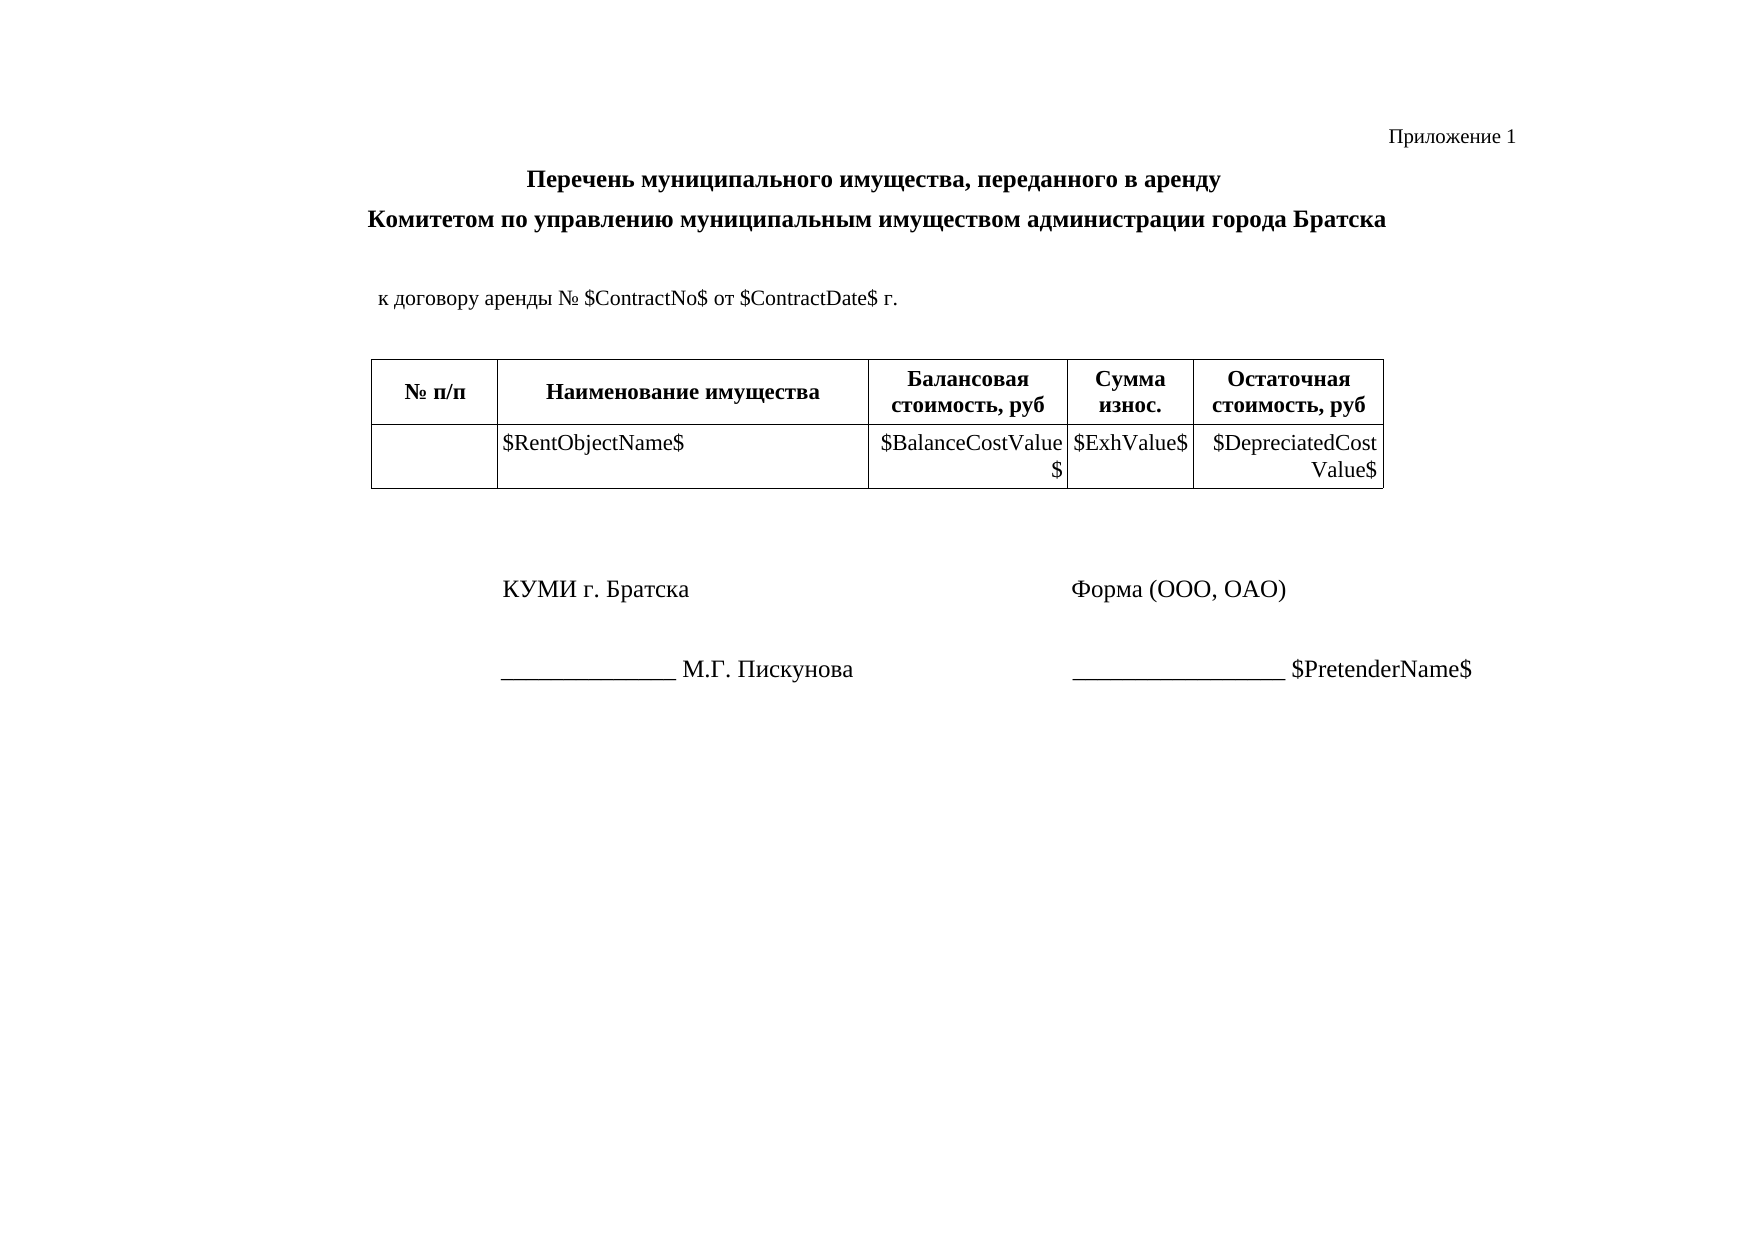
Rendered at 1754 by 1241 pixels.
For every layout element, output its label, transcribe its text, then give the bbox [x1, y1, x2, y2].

table_header [624, 118, 868, 158]
table_cell ______________ М.Г. Пискунова [498, 649, 868, 689]
table_cell [245, 609, 371, 649]
table_cell [372, 425, 497, 488]
table_cell [1383, 279, 1509, 319]
table_cell $ExhValue$ [1068, 425, 1193, 488]
table_header [963, 118, 1067, 158]
table_cell [498, 319, 624, 359]
table_cell [1509, 319, 1636, 359]
table_cell [498, 239, 1256, 279]
table_cell Наименование имущества [498, 360, 868, 424]
table_cell [245, 424, 371, 488]
table_cell [118, 649, 244, 689]
table_cell [118, 488, 244, 528]
table_header [371, 118, 497, 158]
table_cell Сумма износ. [1068, 360, 1193, 424]
table_cell [1256, 239, 1383, 279]
table_cell [1509, 424, 1636, 488]
table_cell [1509, 239, 1636, 279]
table_cell [1509, 569, 1636, 609]
table_cell [245, 359, 371, 424]
table_cell [624, 319, 868, 359]
table_header [118, 118, 244, 158]
table_cell [1383, 488, 1509, 528]
table_cell к договору аренды № $ContractNo$ от $ContractDate$ г. [371, 279, 1383, 319]
table_cell [1068, 528, 1193, 568]
table_cell [118, 528, 244, 568]
table_cell [1509, 609, 1636, 649]
table_cell [371, 239, 497, 279]
table_cell [245, 569, 371, 609]
table_cell [118, 279, 244, 319]
table_cell [1384, 359, 1509, 424]
table_cell [1509, 488, 1636, 528]
table_cell [1383, 319, 1509, 359]
table_header [1193, 118, 1256, 158]
table_cell [245, 279, 371, 319]
table_cell $DepreciatedCostValue$ [1194, 425, 1383, 488]
table_cell [1384, 424, 1509, 488]
table_cell [245, 528, 371, 568]
table_cell [118, 569, 244, 609]
table_cell [245, 319, 371, 359]
table_cell [1509, 279, 1636, 319]
table_cell [371, 649, 497, 689]
table_cell [1509, 528, 1636, 568]
table_cell [498, 528, 868, 568]
table_cell Балансовая стоимость, руб [869, 360, 1067, 424]
table_cell № п/п [372, 360, 497, 424]
table_header [498, 118, 624, 158]
table_cell [1068, 489, 1193, 528]
table_cell [371, 489, 497, 528]
table_header [1068, 118, 1193, 158]
table_cell $BalanceCostValue$ [869, 425, 1067, 488]
table_cell Остаточная стоимость, руб [1194, 360, 1383, 424]
table_cell [498, 489, 868, 528]
table_header [1256, 118, 1383, 158]
table_cell [1256, 319, 1383, 359]
table_cell [118, 239, 244, 279]
table_cell [245, 239, 371, 279]
table_cell [371, 569, 497, 609]
table_cell [118, 609, 244, 649]
table_cell [371, 609, 497, 649]
table_cell [868, 649, 1067, 689]
table_cell [118, 359, 244, 424]
table_cell [1383, 609, 1509, 649]
table_cell [1383, 569, 1509, 609]
table_cell [963, 319, 1067, 359]
table_cell [371, 319, 497, 359]
table_cell [1068, 319, 1193, 359]
table_cell $RentObjectName$ [498, 425, 868, 488]
table_cell Комитетом по управлению муниципальным имуществом администрации города Братска [118, 199, 1636, 239]
table_cell [868, 319, 963, 359]
table_cell _________________ $PretenderName$ [1068, 649, 1636, 689]
table_cell [118, 319, 244, 359]
table_header [868, 118, 963, 158]
table_cell [1509, 359, 1636, 424]
table_cell [1193, 528, 1383, 568]
table_cell [868, 569, 1067, 609]
table_cell [245, 488, 371, 528]
table_cell [1068, 609, 1193, 649]
table_cell [868, 489, 1067, 528]
table_header [245, 118, 371, 158]
table_cell Форма (ООО, ОАО) [1068, 569, 1383, 609]
table_cell КУМИ г. Братска [498, 569, 868, 609]
table_cell [1193, 489, 1383, 528]
table_cell [245, 649, 371, 689]
table_cell Перечень муниципального имущества, переданного в аренду [118, 158, 1636, 198]
table_cell [1383, 528, 1509, 568]
table_cell [868, 528, 1067, 568]
table_cell [498, 609, 868, 649]
table_cell [118, 424, 244, 488]
table_cell [1193, 609, 1383, 649]
table_cell [371, 528, 497, 568]
table_cell [868, 609, 1067, 649]
table_cell [1383, 239, 1509, 279]
table_cell [1193, 319, 1256, 359]
table_header Приложение 1 [1383, 118, 1636, 158]
